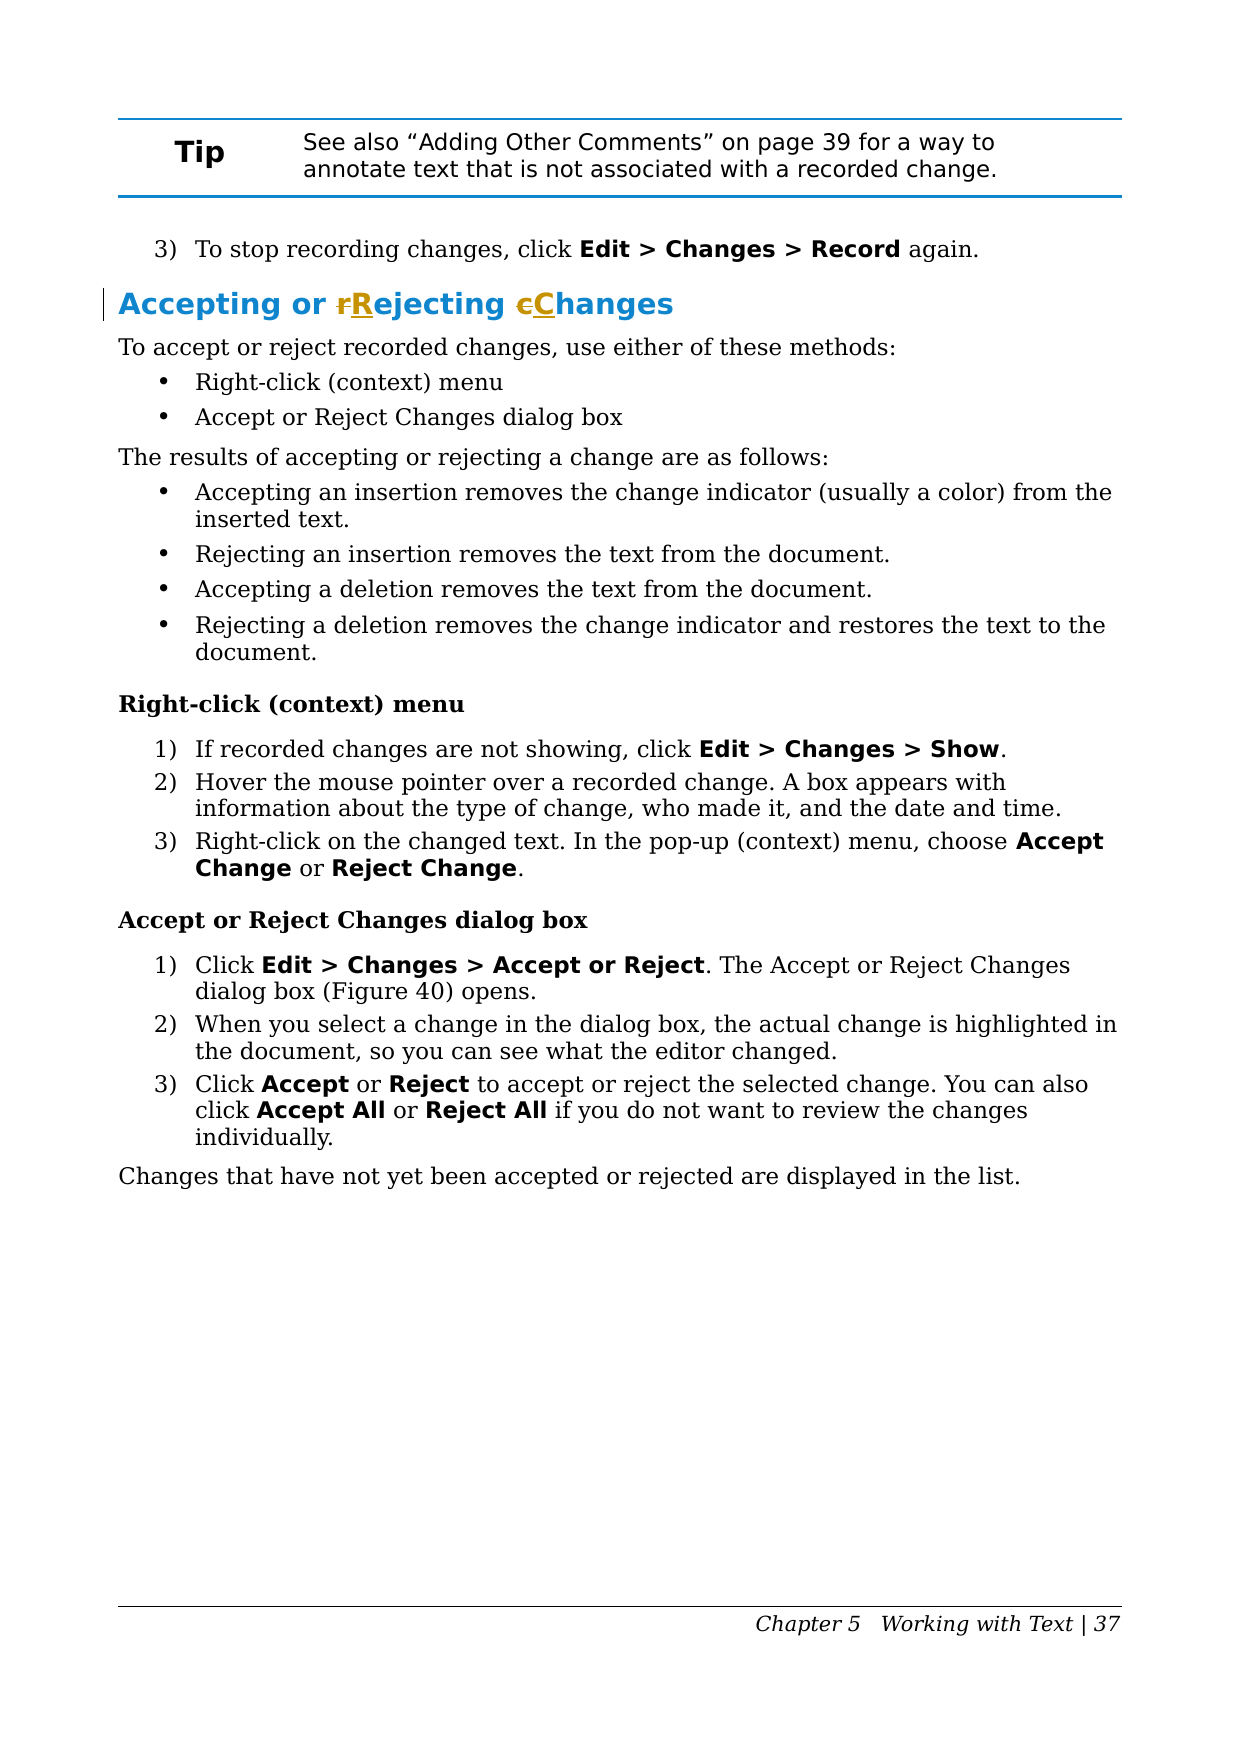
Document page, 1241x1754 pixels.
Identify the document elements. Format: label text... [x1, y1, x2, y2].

text Accept or Reject Changes dialog box [118, 907, 1122, 933]
list If recorded changes are not showing, click Edit > Changes > Show. [177, 736, 1122, 762]
text Right-click (context) menu [118, 691, 1122, 717]
list To accept or reject recorded changes, use either of these methods: [118, 334, 1122, 361]
list Hover the mouse pointer over a recorded change. A box appears with information about the type of change, who made it, and the date and time. [177, 769, 1122, 822]
list Right-click (context) menu [156, 367, 1122, 396]
list Accept or Reject Changes dialog box [156, 402, 1122, 432]
list When you select a change in the dialog box, the actual change is highlighted in the document, so you can see what the editor changed. [177, 1011, 1122, 1065]
table_header Tip [118, 120, 281, 195]
list Rejecting a deletion removes the change indicator and restores the text to the document. [156, 610, 1122, 666]
list Right-click on the changed text. In the pop-up (context) menu, choose Accept Change or Reject Change. [177, 828, 1122, 882]
list Accepting a deletion removes the text from the document. [156, 574, 1122, 604]
text Changes that have not yet been accepted or rejected are displayed in the list. [118, 1163, 1122, 1190]
subtitle Accepting or Rejecting Changes [118, 287, 1122, 321]
list Click Accept or Reject to accept or reject the selected change. You can also click Accept All or Reject All if you do not want to review the changes individually. [177, 1071, 1122, 1151]
list Click Edit > Changes > Accept or Reject. The Accept or Reject Changes dialog box (Figure 40) opens. [177, 952, 1122, 1005]
list Accepting an insertion removes the change indicator (usually a color) from the inserted text. [156, 477, 1122, 533]
list The results of accepting or rejecting a change are as follows: [118, 444, 1122, 471]
list Rejecting an insertion removes the text from the document. [156, 539, 1122, 568]
list To stop recording changes, click Edit > Changes > Record again. [177, 237, 1122, 263]
table_header See also “Adding oOther cComments” on page 39 for a way to annotate text that is not associated with a recorded change. [281, 120, 1122, 195]
